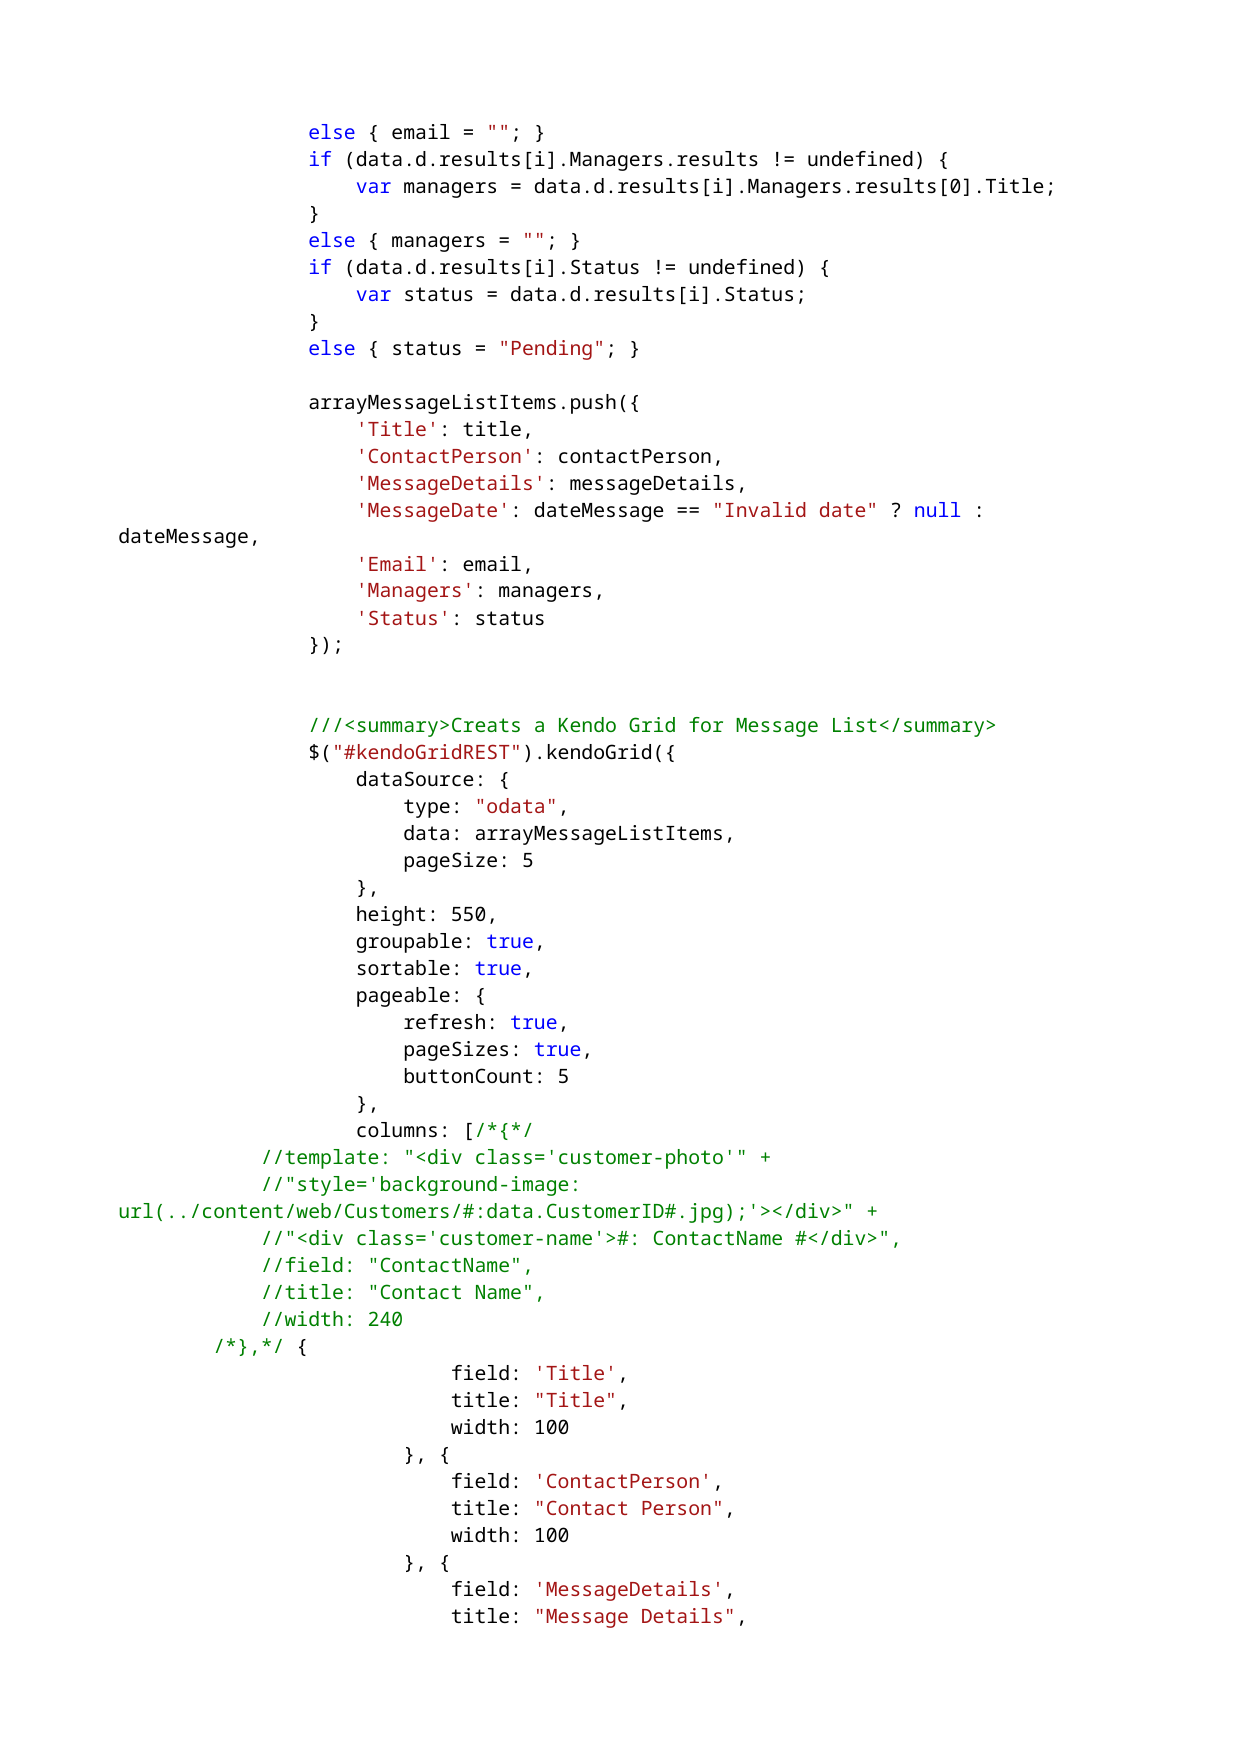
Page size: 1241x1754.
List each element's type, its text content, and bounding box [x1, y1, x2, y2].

text width: 100 [118, 1413, 1122, 1440]
text else { managers = ""; } [118, 226, 1122, 253]
text pageSizes: true, [118, 1035, 1122, 1062]
text type: "odata", [118, 793, 1122, 819]
text //template: "<div class='customer-photo'" + [118, 1143, 1122, 1170]
text field: 'MessageDetails', [118, 1575, 1122, 1602]
text title: "Message Details", [118, 1602, 1122, 1629]
text 'Managers': managers, [118, 577, 1122, 604]
text title: "Title", [118, 1386, 1122, 1413]
text refresh: true, [118, 1008, 1122, 1035]
text //title: "Contact Name", [118, 1278, 1122, 1305]
text } [118, 307, 1122, 334]
text //width: 240 [118, 1305, 1122, 1332]
text var status = data.d.results[i].Status; [118, 280, 1122, 307]
text //field: "ContactName", [118, 1251, 1122, 1278]
text }, [118, 1089, 1122, 1116]
text data: arrayMessageListItems, [118, 819, 1122, 847]
text else { status = "Pending"; } [118, 334, 1122, 361]
text 'MessageDate': dateMessage == "Invalid date" ? null : dateMessage, [118, 496, 1122, 550]
text 'MessageDetails': messageDetails, [118, 469, 1122, 496]
text field: 'ContactPerson', [118, 1467, 1122, 1494]
text groupable: true, [118, 927, 1122, 954]
text //"style='background-image: url(../content/web/Customers/#:data.CustomerID#.jpg);'></div>" + [118, 1170, 1122, 1224]
text height: 550, [118, 901, 1122, 927]
text /*},*/ { [118, 1332, 1122, 1359]
text $("#kendoGridREST").kendoGrid({ [118, 739, 1122, 766]
text columns: [/*{*/ [118, 1116, 1122, 1143]
text title: "Contact Person", [118, 1494, 1122, 1521]
text ///<summary>Creats a Kendo Grid for Message List</summary> [118, 712, 1122, 739]
text }, { [118, 1440, 1122, 1467]
text sortable: true, [118, 954, 1122, 981]
text 'Status': status [118, 604, 1122, 631]
text pageSize: 5 [118, 847, 1122, 873]
text 'Email': email, [118, 550, 1122, 577]
text }, [118, 873, 1122, 901]
text field: 'Title', [118, 1359, 1122, 1386]
text pageable: { [118, 981, 1122, 1008]
text } [118, 199, 1122, 226]
text buttonCount: 5 [118, 1062, 1122, 1089]
text var managers = data.d.results[i].Managers.results[0].Title; [118, 172, 1122, 199]
text arrayMessageListItems.push({ [118, 388, 1122, 415]
text if (data.d.results[i].Status != undefined) { [118, 253, 1122, 280]
text if (data.d.results[i].Managers.results != undefined) { [118, 145, 1122, 172]
text //"<div class='customer-name'>#: ContactName #</div>", [118, 1224, 1122, 1251]
text width: 100 [118, 1521, 1122, 1548]
text 'ContactPerson': contactPerson, [118, 442, 1122, 469]
text dataSource: { [118, 766, 1122, 793]
text }); [118, 631, 1122, 658]
text }, { [118, 1548, 1122, 1575]
text else { email = ""; } [118, 118, 1122, 145]
text 'Title': title, [118, 415, 1122, 442]
